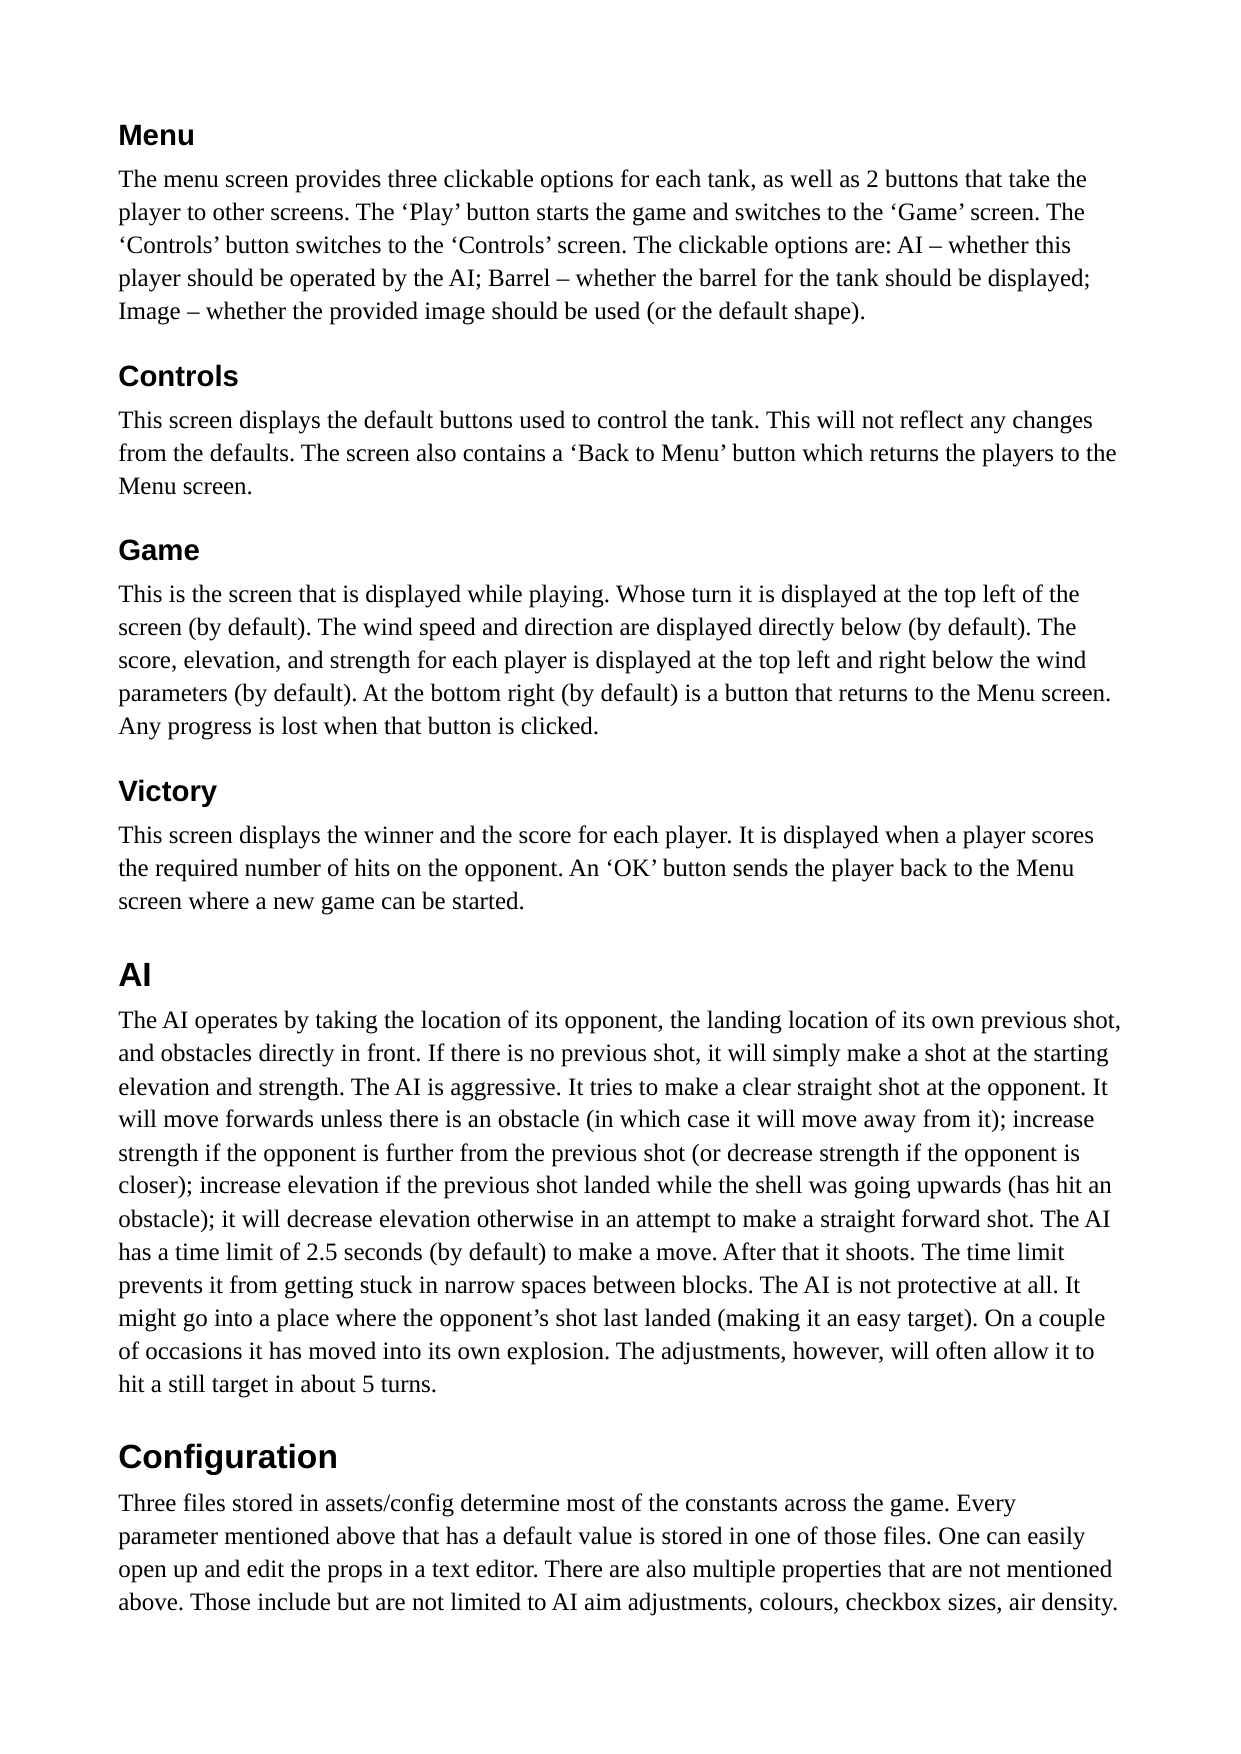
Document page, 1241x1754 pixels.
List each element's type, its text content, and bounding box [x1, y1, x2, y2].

text This is the screen that is displayed while playing. Whose turn it is displayed at the top left of the screen (by default). The wind speed and direction are displayed directly below (by default). The score, elevation, and strength for each player is displayed at the top left and right below the wind parameters (by default). At the bottom right (by default) is a button that returns to the Menu screen. Any progress is lost when that button is clicked. [118, 579, 1122, 740]
text The menu screen provides three clickable options for each tank, as well as 2 buttons that take the player to other screens. The ‘Play’ button starts the game and switches to the ‘Game’ screen. The ‘Controls’ button switches to the ‘Controls’ screen. The clickable options are: AI – whether this player should be operated by the AI; Barrel – whether the barrel for the tank should be displayed; Image – whether the provided image should be used (or the default shape). [118, 164, 1122, 325]
text Three files stored in assets/config determine most of the constants across the game. Every parameter mentioned above that has a default value is stored in one of those files. One can easily open up and edit the props in a text editor. There are also multiple properties that are not mentioned above. Those include but are not limited to AI aim adjustments, colours, checkbox sizes, air density. [118, 1488, 1122, 1616]
text This screen displays the default buttons used to control the tank. This will not reflect any changes from the defaults. The screen also contains a ‘Back to Menu’ button which returns the players to the Menu screen. [118, 405, 1122, 500]
subtitle Configuration [118, 1437, 1122, 1476]
subtitle Game [118, 533, 1122, 567]
subtitle Menu [118, 118, 1122, 152]
subtitle Victory [118, 774, 1122, 807]
text This screen displays the winner and the score for each player. It is displayed when a player scores the required number of hits on the opponent. An ‘OK’ button sends the player back to the Menu screen where a new game can be started. [118, 820, 1122, 915]
subtitle Controls [118, 359, 1122, 392]
subtitle AI [118, 954, 1122, 993]
text The AI operates by taking the location of its opponent, the landing location of its own previous shot, and obstacles directly in front. If there is no previous shot, it will simply make a shot at the starting elevation and strength. The AI is aggressive. It tries to make a clear straight shot at the opponent. It will move forwards unless there is an obstacle (in which case it will move away from it); increase strength if the opponent is further from the previous shot (or decrease strength if the opponent is closer); increase elevation if the previous shot landed while the shell was going upwards (has hit an obstacle); it will decrease elevation otherwise in an attempt to make a straight forward shot. The AI has a time limit of 2.5 seconds (by default) to make a move. After that it shoots. The time limit prevents it from getting stuck in narrow spaces between blocks. The AI is not protective at all. It might go into a place where the opponent’s shot last landed (making it an easy target). On a couple of occasions it has moved into its own explosion. The adjustments, however, will often allow it to hit a still target in about 5 turns. [118, 1006, 1122, 1397]
